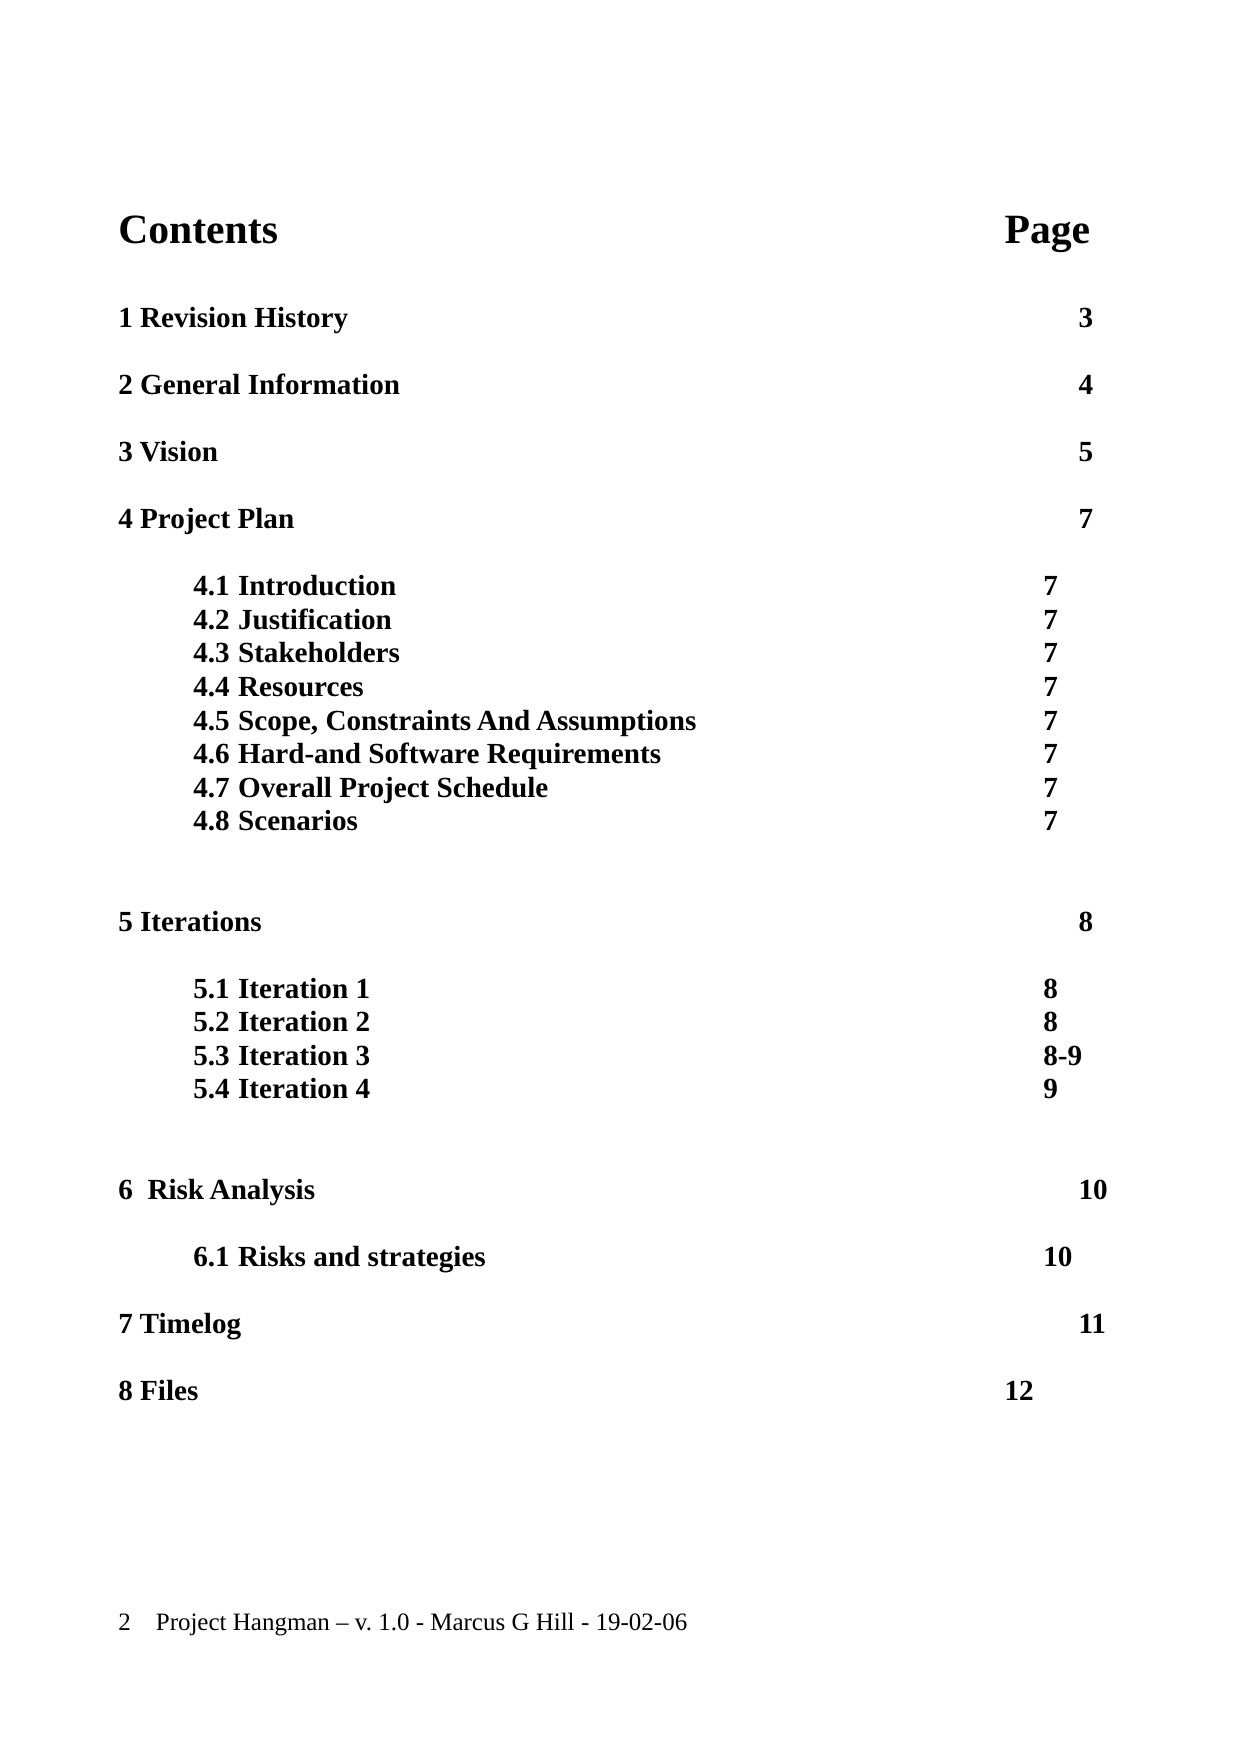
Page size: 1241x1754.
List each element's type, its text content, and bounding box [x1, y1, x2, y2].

text 7 Timelog 11 [118, 1306, 1122, 1340]
list Scope, Constraints And Assumptions 7 [193, 703, 1122, 736]
list Scenarios 7 [193, 803, 1122, 904]
list Introduction 7 [193, 568, 1122, 602]
text 6 Risk Analysis 10 [118, 1172, 1122, 1206]
list Iteration 4 9 [193, 1072, 1122, 1105]
text 4 Project Plan 7 [118, 501, 1122, 535]
list Hard-and Software Requirements 7 [193, 736, 1122, 770]
list Justification 7 [193, 602, 1122, 636]
list Risks and strategies 10 [193, 1239, 1122, 1273]
text 1 Revision History 3 [118, 300, 1122, 334]
list Overall Project Schedule 7 [193, 770, 1122, 803]
list Stakeholders 7 [193, 636, 1122, 669]
text 8 Files 12 [118, 1373, 1122, 1407]
list Iteration 3 8-9 [193, 1038, 1122, 1072]
list Resources 7 [193, 669, 1122, 703]
text 5 Iterations 8 [118, 904, 1122, 937]
text 3 Vision 5 [118, 434, 1122, 468]
text Contents Page [118, 204, 1122, 252]
list Iteration 1 8 [193, 971, 1122, 1004]
text 2 General Information 4 [118, 367, 1122, 401]
list Iteration 2 8 [193, 1004, 1122, 1038]
